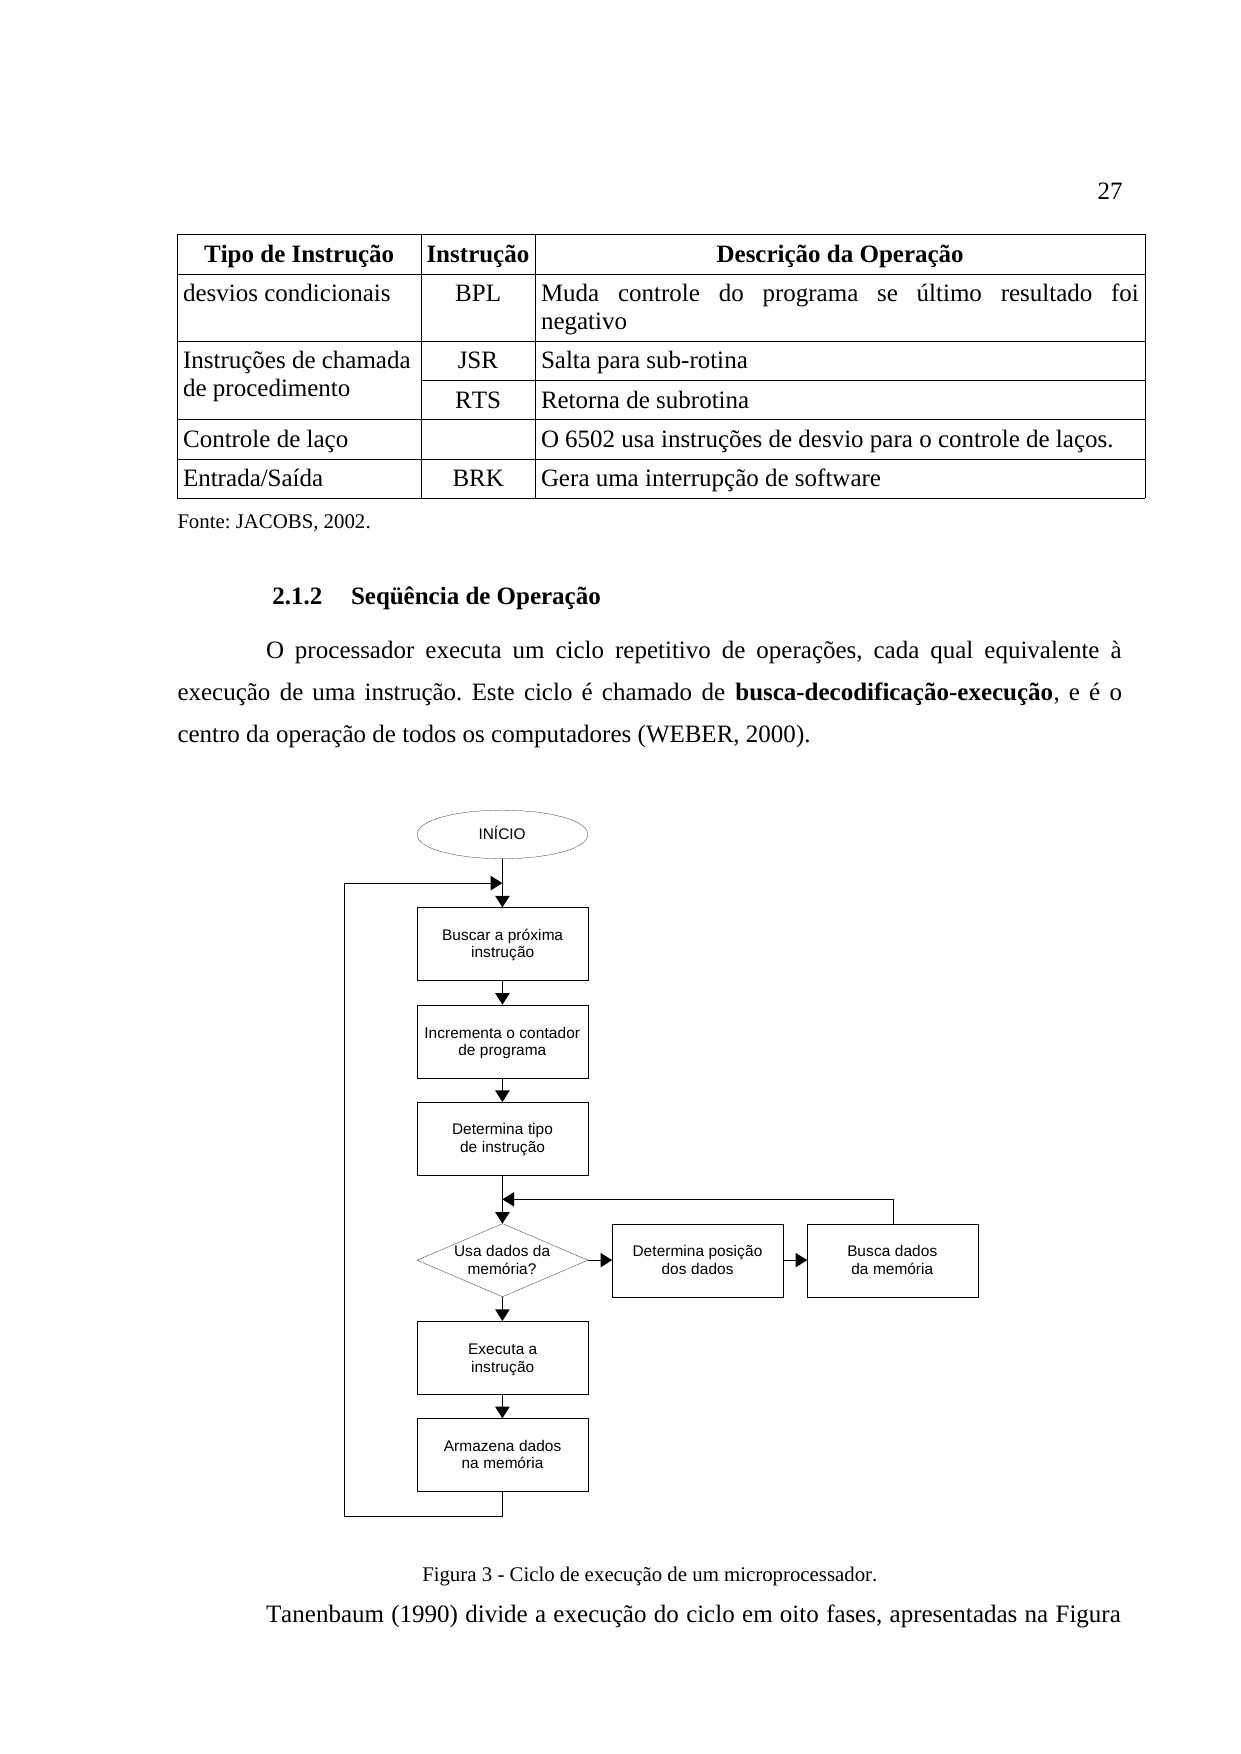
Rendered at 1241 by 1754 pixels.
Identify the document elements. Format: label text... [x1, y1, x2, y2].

table_header JSR [422, 342, 535, 380]
table_header Descrição da Operação [536, 235, 1145, 274]
table_cell [422, 420, 535, 458]
table_cell BRK [422, 460, 535, 498]
table_cell Entrada/Saída [178, 460, 421, 498]
table_header Tipo de Instrução [178, 235, 421, 274]
text O processador executa um ciclo repetitivo de operações, cada qual equivalente à execução de uma instrução. Este ciclo é chamado de busca-decodificação-execução, e é o centro da operação de todos os computadores (WEBER, 2000). [177, 637, 1122, 747]
table_header Salta para sub-rotina [536, 342, 1145, 380]
text Figura 3 - Ciclo de execução de um microprocessador. [285, 788, 1014, 1586]
text Fonte: JACOBS, 2002. [177, 510, 1122, 533]
table_cell Instruções de chamada de procedimento [178, 342, 421, 419]
table_cell desvios condicionais [178, 275, 421, 341]
table_cell RTS [422, 381, 535, 419]
table_cell Retorna de subrotina [536, 381, 1145, 419]
table_cell BPL [422, 275, 535, 341]
text Tanenbaum (1990) divide a execução do ciclo em oito fases, apresentadas na Figura [177, 776, 1122, 1627]
table_cell Gera uma interrupção de software [536, 460, 1145, 498]
table_cell O 6502 usa instruções de desvio para o controle de laços. [536, 420, 1145, 458]
table_cell Muda controle do programa se último resultado foi negativo [536, 275, 1145, 341]
subtitle Seqüência de Operação [177, 582, 1122, 610]
table_cell Controle de laço [178, 420, 421, 458]
table_header Instrução [422, 235, 535, 274]
